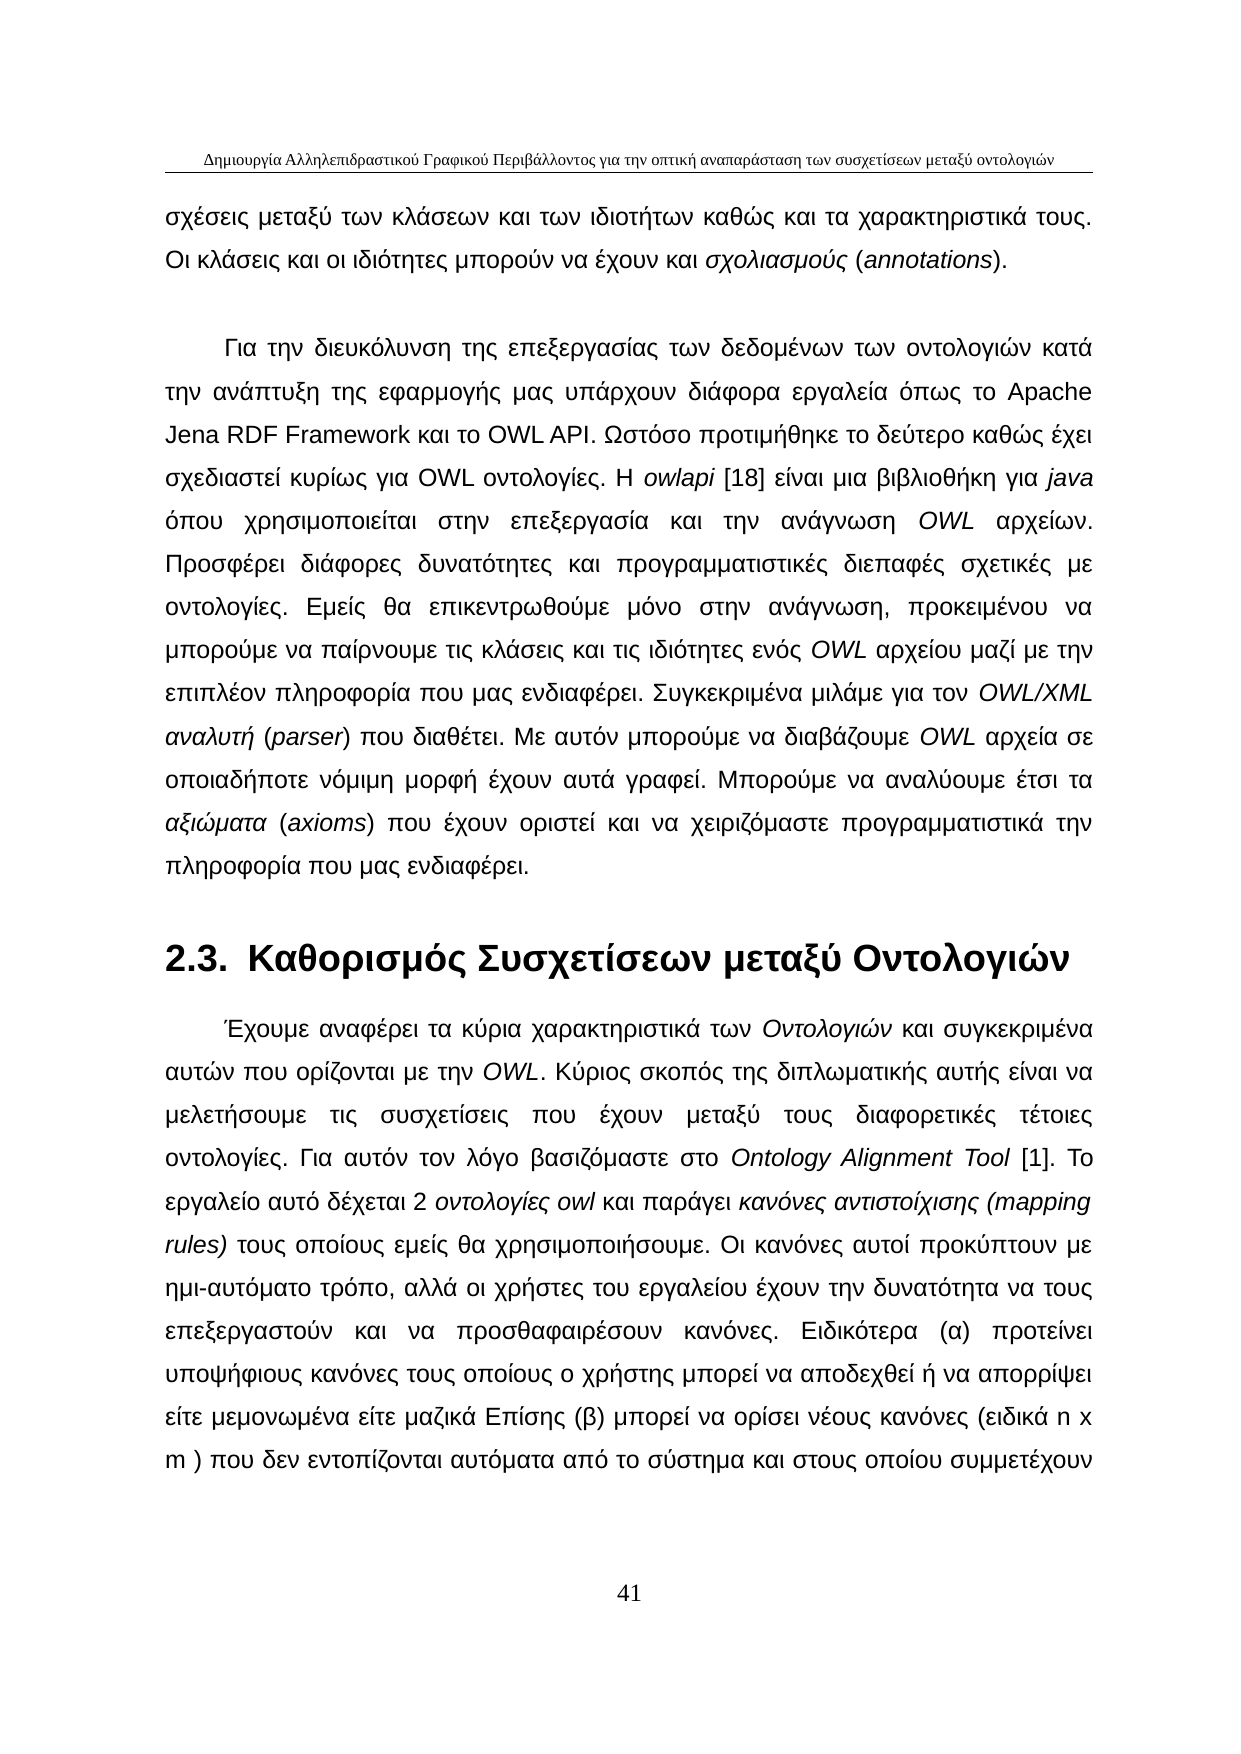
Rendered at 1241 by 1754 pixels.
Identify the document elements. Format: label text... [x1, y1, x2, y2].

subtitle Καθορισμός Συσχετίσεων μεταξύ Οντολογιών [165, 936, 1093, 980]
text σχέσεις μεταξύ των κλάσεων και των ιδιοτήτων καθώς και τα χαρακτηριστικά τους. Οι κλάσεις και οι ιδιότητες μπορούν να έχουν και σχολιασμούς (annotations). [165, 202, 1093, 274]
text Για την διευκόλυνση της επεξεργασίας των δεδομένων των οντολογιών κατά την ανάπτυξη της εφαρμογής μας υπάρχουν διάφορα εργαλεία όπως το Apache Jena RDF Framework και το OWL API. Ωστόσο προτιμήθηκε το δεύτερο καθώς έχει σχεδιαστεί κυρίως για OWL οντολογίες. Η owlapi [18] είναι μια βιβλιοθήκη για java όπου χρησιμοποιείται στην επεξεργασία και την ανάγνωση OWL αρχείων. Προσφέρει διάφορες δυνατότητες και προγραμματιστικές διεπαφές σχετικές με οντολογίες. Εμείς θα επικεντρωθούμε μόνο στην ανάγνωση, προκειμένου να μπορούμε να παίρνουμε τις κλάσεις και τις ιδιότητες ενός OWL αρχείου μαζί με την επιπλέον πληροφορία που μας ενδιαφέρει. Συγκεκριμένα μιλάμε για τον OWL/XML αναλυτή (parser) που διαθέτει. Με αυτόν μπορούμε να διαβάζουμε OWL αρχεία σε οποιαδήποτε νόμιμη μορφή έχουν αυτά γραφεί. Μπορούμε να αναλύουμε έτσι τα αξιώματα (axioms) που έχουν οριστεί και να χειριζόμαστε προγραμματιστικά την πληροφορία που μας ενδιαφέρει. [165, 333, 1093, 880]
text Έχουμε αναφέρει τα κύρια χαρακτηριστικά των Οντολογιών και συγκεκριμένα αυτών που ορίζονται με την OWL. Κύριος σκοπός της διπλωματικής αυτής είναι να μελετήσουμε τις συσχετίσεις που έχουν μεταξύ τους διαφορετικές τέτοιες οντολογίες. Για αυτόν τον λόγο βασιζόμαστε στο Ontology Alignment Tool [1]. Το εργαλείο αυτό δέχεται 2 οντολογίες owl και παράγει κανόνες αντιστοίχισης (mapping rules) τους οποίους εμείς θα χρησιμοποιήσουμε. Οι κανόνες αυτοί προκύπτουν με ημι-αυτόματο τρόπο, αλλά οι χρήστες του εργαλείου έχουν την δυνατότητα να τους επεξεργαστούν και να προσθαφαιρέσουν κανόνες. Ειδικότερα (α) προτείνει υποψήφιους κανόνες τους οποίους ο χρήστης μπορεί να αποδεχθεί ή να απορρίψει είτε μεμονωμένα είτε μαζικά Επίσης (β) μπορεί να ορίσει νέους κανόνες (ειδικά n x m ) που δεν εντοπίζονται αυτόματα από το σύστημα και στους οποίου συμμετέχουν [165, 1014, 1093, 1474]
